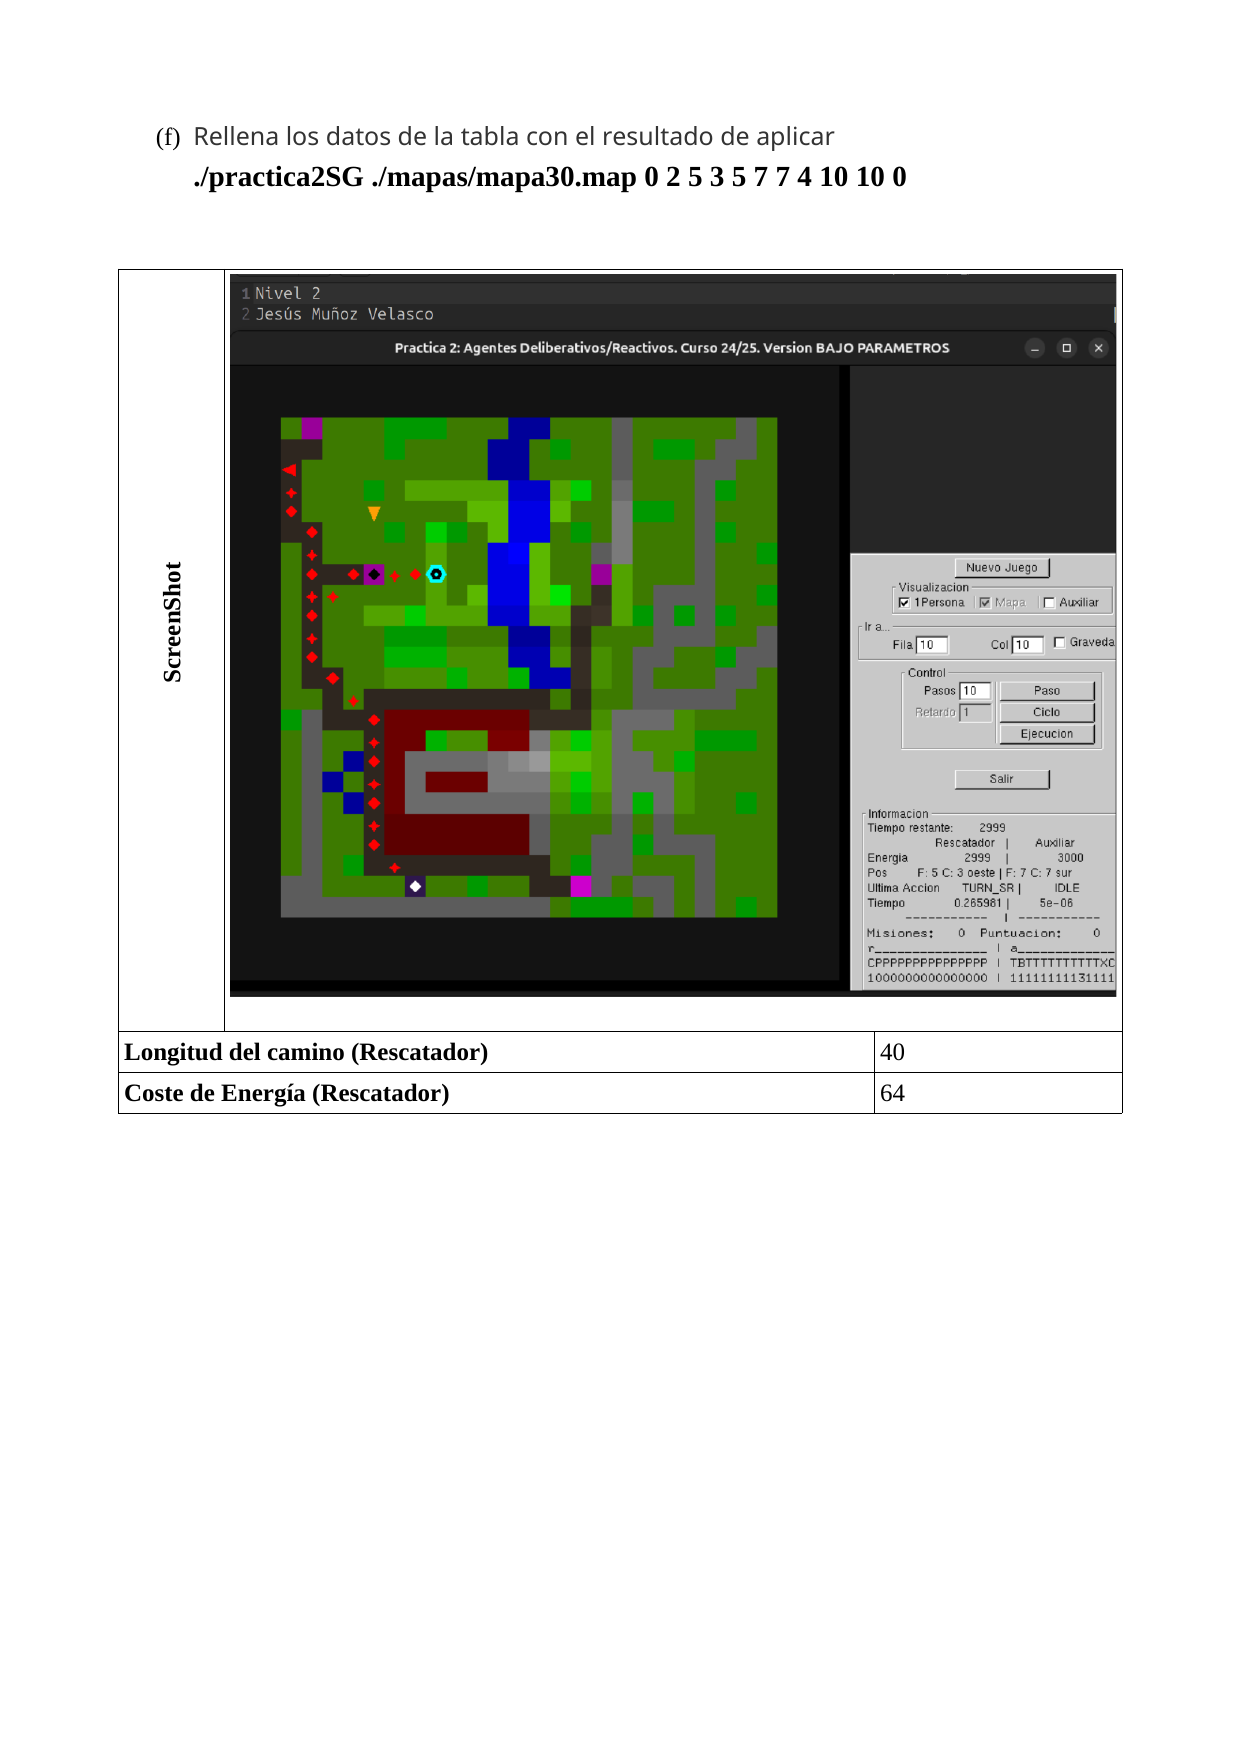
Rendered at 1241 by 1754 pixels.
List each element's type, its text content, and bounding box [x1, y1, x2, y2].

table_cell Coste de Energía (Rescatador) [119, 1073, 874, 1113]
picture [230, 274, 1117, 997]
table_header [225, 270, 1122, 1031]
table_cell 40 [875, 1032, 1122, 1072]
table_header ScreenShot [119, 270, 224, 1031]
list Rellena los datos de la tabla con el resultado de aplicar ./practica2SG ./mapas/mapa30.map 0 2 5 3 5 7 7 4 10 10 0 [156, 118, 1122, 192]
table_cell Longitud del camino (Rescatador) [119, 1032, 874, 1072]
table_cell 64 [875, 1073, 1122, 1113]
